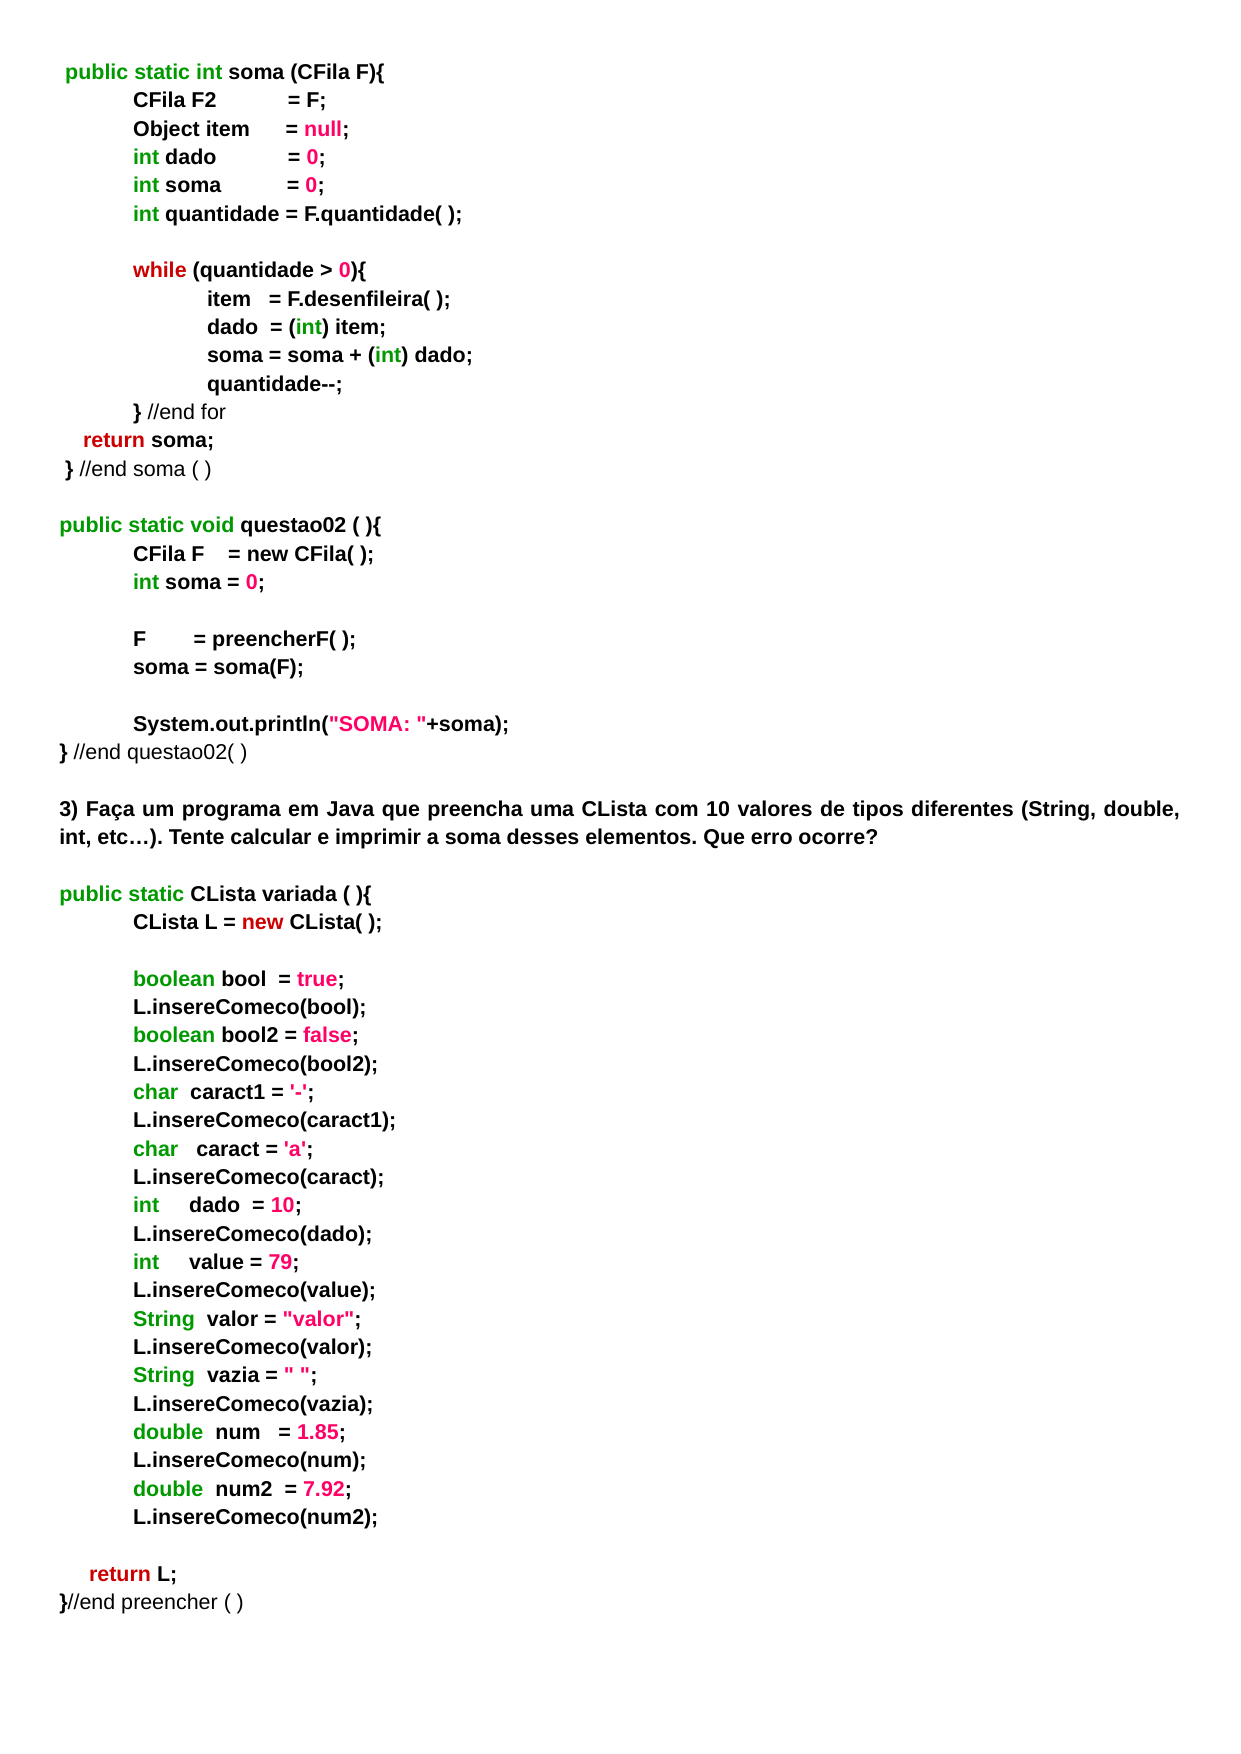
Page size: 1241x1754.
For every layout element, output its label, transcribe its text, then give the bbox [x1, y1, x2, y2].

text String vazia = " "; [59, 1362, 1181, 1387]
text L.insereComeco(bool); [59, 994, 1181, 1019]
text 3) Faça um programa em Java que preencha uma CLista com 10 valores de tipos diferentes (String, double, int, etc…). Tente calcular e imprimir a soma desses elementos. Que erro ocorre? [59, 796, 1181, 849]
text L.insereComeco(caract1); [59, 1107, 1181, 1132]
text boolean bool2 = false; [59, 1022, 1181, 1047]
text item = F.desenfileira( ); [59, 286, 1181, 310]
text L.insereComeco(value); [59, 1277, 1181, 1302]
text double num2 = 7.92; [59, 1476, 1181, 1500]
text char caract = 'a'; [59, 1136, 1181, 1160]
text int soma = 0; [59, 172, 1181, 197]
text return soma; [59, 427, 1181, 452]
text boolean bool = true; [59, 966, 1181, 990]
text } //end soma ( ) [59, 456, 1181, 480]
text dado = (int) item; [59, 314, 1181, 339]
text char caract1 = '-'; [59, 1079, 1181, 1104]
text L.insereComeco(num2); [59, 1504, 1181, 1529]
text double num = 1.85; [59, 1419, 1181, 1444]
text }//end preencher ( ) [59, 1589, 1181, 1614]
text soma = soma + (int) dado; [59, 342, 1181, 367]
text } //end for [59, 399, 1181, 424]
text public static void questao02 ( ){ [59, 512, 1181, 537]
text L.insereComeco(num); [59, 1447, 1181, 1472]
text System.out.println("SOMA: "+soma); [59, 711, 1181, 735]
text quantidade--; [59, 371, 1181, 395]
text int dado = 10; [59, 1192, 1181, 1217]
text String valor = "valor"; [59, 1306, 1181, 1330]
text L.insereComeco(valor); [59, 1334, 1181, 1359]
text soma = soma(F); [59, 654, 1181, 679]
text Object item = null; [59, 116, 1181, 140]
text L.insereComeco(caract); [59, 1164, 1181, 1189]
text L.insereComeco(bool2); [59, 1051, 1181, 1075]
text } //end questao02( ) [59, 739, 1181, 764]
text int quantidade = F.quantidade( ); [59, 201, 1181, 225]
text F = preencherF( ); [59, 626, 1181, 650]
text int dado = 0; [59, 144, 1181, 169]
text public static CLista variada ( ){ [59, 881, 1181, 905]
text L.insereComeco(dado); [59, 1221, 1181, 1245]
text public static int soma (CFila F){ [59, 59, 1181, 84]
text CFila F = new CFila( ); [59, 541, 1181, 565]
text CFila F2 = F; [59, 87, 1181, 112]
text int soma = 0; [59, 569, 1181, 594]
text while (quantidade > 0){ [59, 257, 1181, 282]
text L.insereComeco(vazia); [59, 1391, 1181, 1415]
text int value = 79; [59, 1249, 1181, 1274]
text return L; [59, 1532, 1181, 1585]
text CLista L = new CLista( ); [59, 909, 1181, 934]
